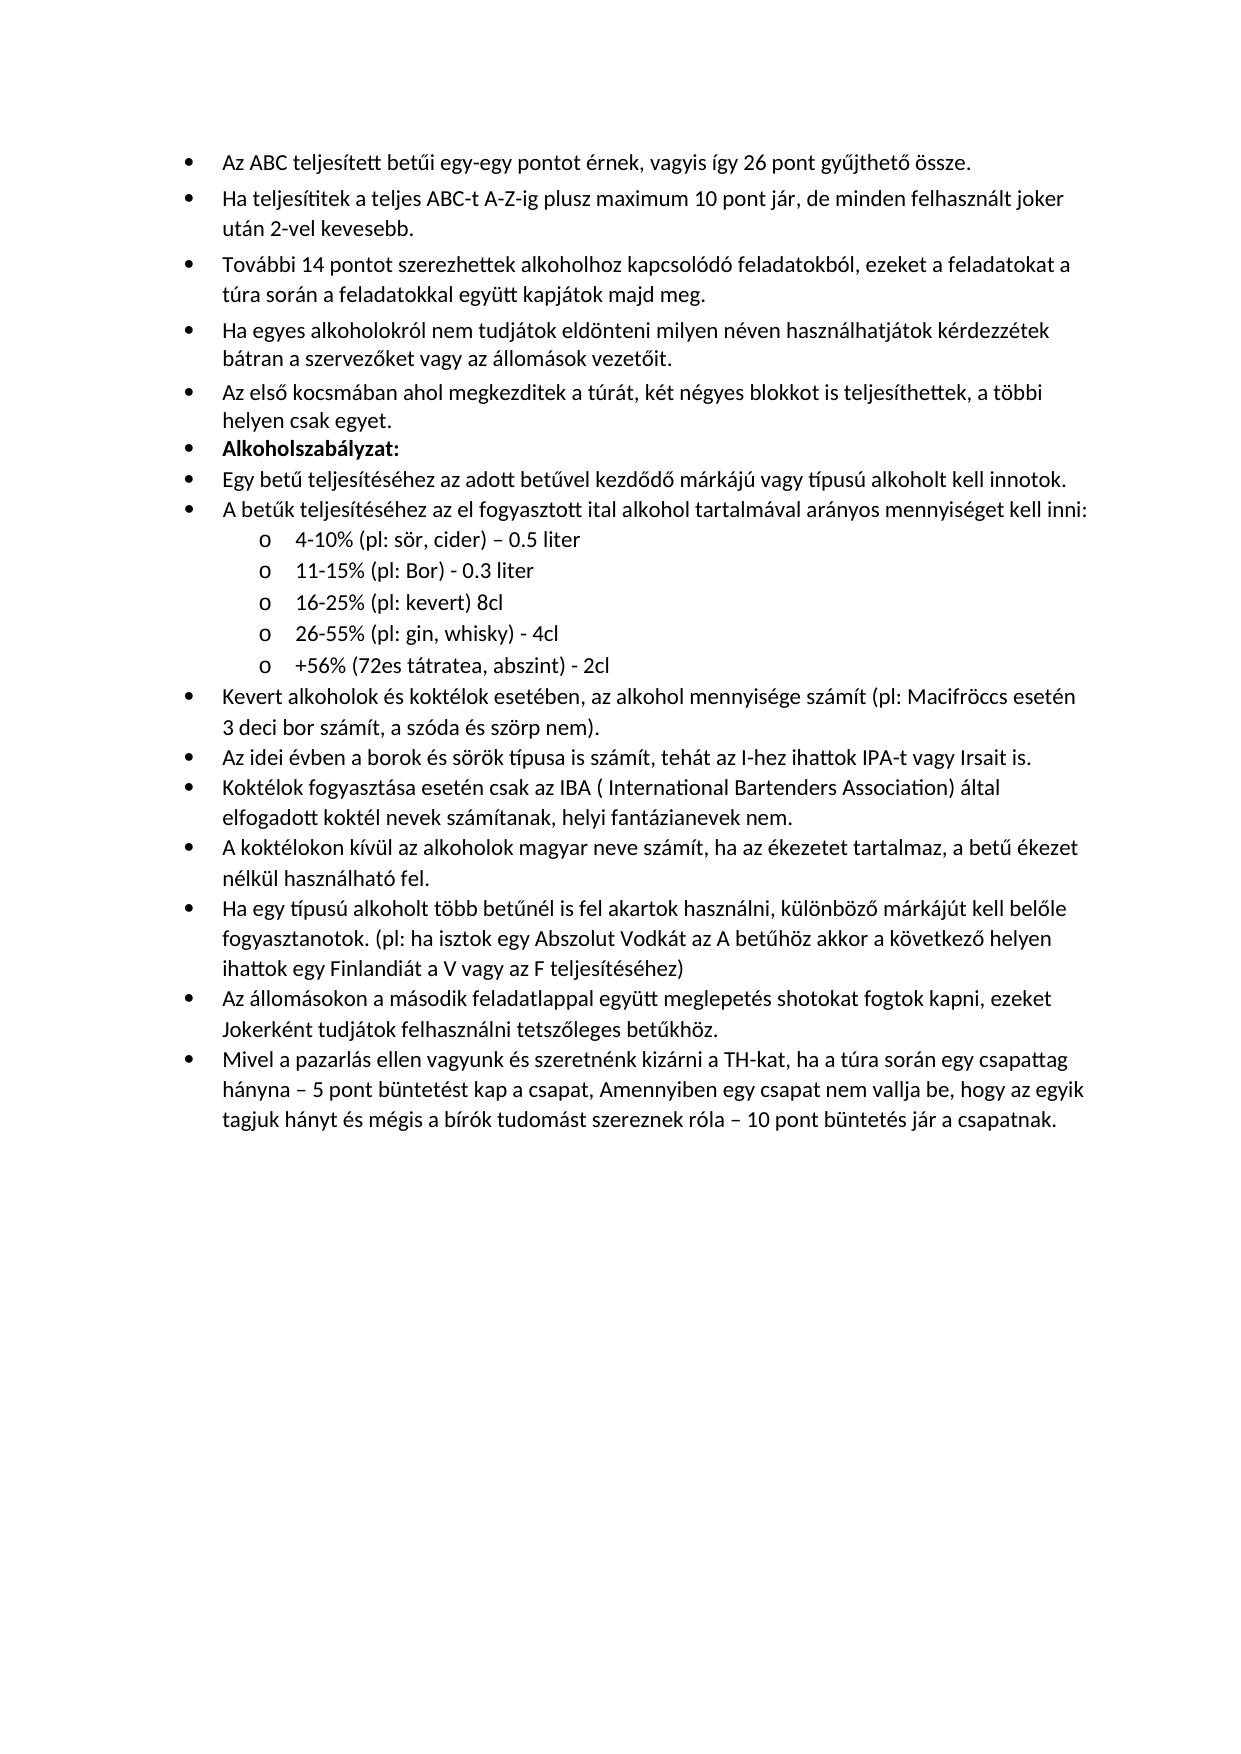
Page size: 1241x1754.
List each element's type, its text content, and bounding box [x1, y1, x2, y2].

list 11-15% (pl: Bor) - 0.3 liter [258, 557, 1093, 586]
list Az első kocsmában ahol megkezditek a túrát, két négyes blokkot is teljesíthettek, a többi helyen csak egyet. [185, 378, 1093, 434]
list További 14 pontot szerezhettek alkoholhoz kapcsolódó feladatokból, ezeket a feladatokat a túra során a feladatokkal együtt kapjátok majd meg. [185, 250, 1093, 308]
list 16-25% (pl: kevert) 8cl [258, 588, 1093, 617]
list Az idei évben a borok és sörök típusa is számít, tehát az I-hez ihattok IPA-t vagy Irsait is. [185, 743, 1093, 771]
list Kevert alkoholok és koktélok esetében, az alkohol mennyisége számít (pl: Macifröccs esetén 3 deci bor számít, a szóda és szörp nem). [185, 682, 1093, 741]
list Koktélok fogyasztása esetén csak az IBA ( International Bartenders Association) által elfogadott koktél nevek számítanak, helyi fantázianevek nem. [185, 773, 1093, 831]
list A koktélokon kívül az alkoholok magyar neve számít, ha az ékezetet tartalmaz, a betű ékezet nélkül használható fel. [185, 833, 1093, 892]
list 26-55% (pl: gin, whisky) - 4cl [258, 619, 1093, 649]
list +56% (72es tátratea, abszint) - 2cl [258, 651, 1093, 680]
list Ha egy típusú alkoholt több betűnél is fel akartok használni, különböző márkájút kell belőle fogyasztanotok. (pl: ha isztok egy Abszolut Vodkát az A betűhöz akkor a következő helyen ihattok egy Finlandiát a V vagy az F teljesítéséhez) [185, 894, 1093, 982]
list Alkoholszabályzat: [185, 434, 1093, 462]
list Ha teljesítitek a teljes ABC-t A-Z-ig plusz maximum 10 pont jár, de minden felhasznált joker után 2-vel kevesebb. [185, 184, 1093, 242]
list Egy betű teljesítéséhez az adott betűvel kezdődő márkájú vagy típusú alkoholt kell innotok. [185, 465, 1093, 493]
list Az állomásokon a második feladatlappal együtt meglepetés shotokat fogtok kapni, ezeket Jokerként tudjátok felhasználni tetszőleges betűkhöz. [185, 984, 1093, 1043]
list 4-10% (pl: sör, cider) – 0.5 liter [258, 525, 1093, 554]
list Mivel a pazarlás ellen vagyunk és szeretnénk kizárni a TH-kat, ha a túra során egy csapattag hányna – 5 pont büntetést kap a csapat, Amennyiben egy csapat nem vallja be, hogy az egyik tagjuk hányt és mégis a bírók tudomást szereznek róla – 10 pont büntetés jár a csapatnak. [185, 1045, 1093, 1133]
list A betűk teljesítéséhez az el fogyasztott ital alkohol tartalmával arányos mennyiséget kell inni: [185, 495, 1093, 523]
list Ha egyes alkoholokról nem tudjátok eldönteni milyen néven használhatjátok kérdezzétek bátran a szervezőket vagy az állomások vezetőit. [185, 316, 1093, 372]
list Az ABC teljesített betűi egy-egy pontot érnek, vagyis így 26 pont gyűjthető össze. [185, 148, 1093, 176]
